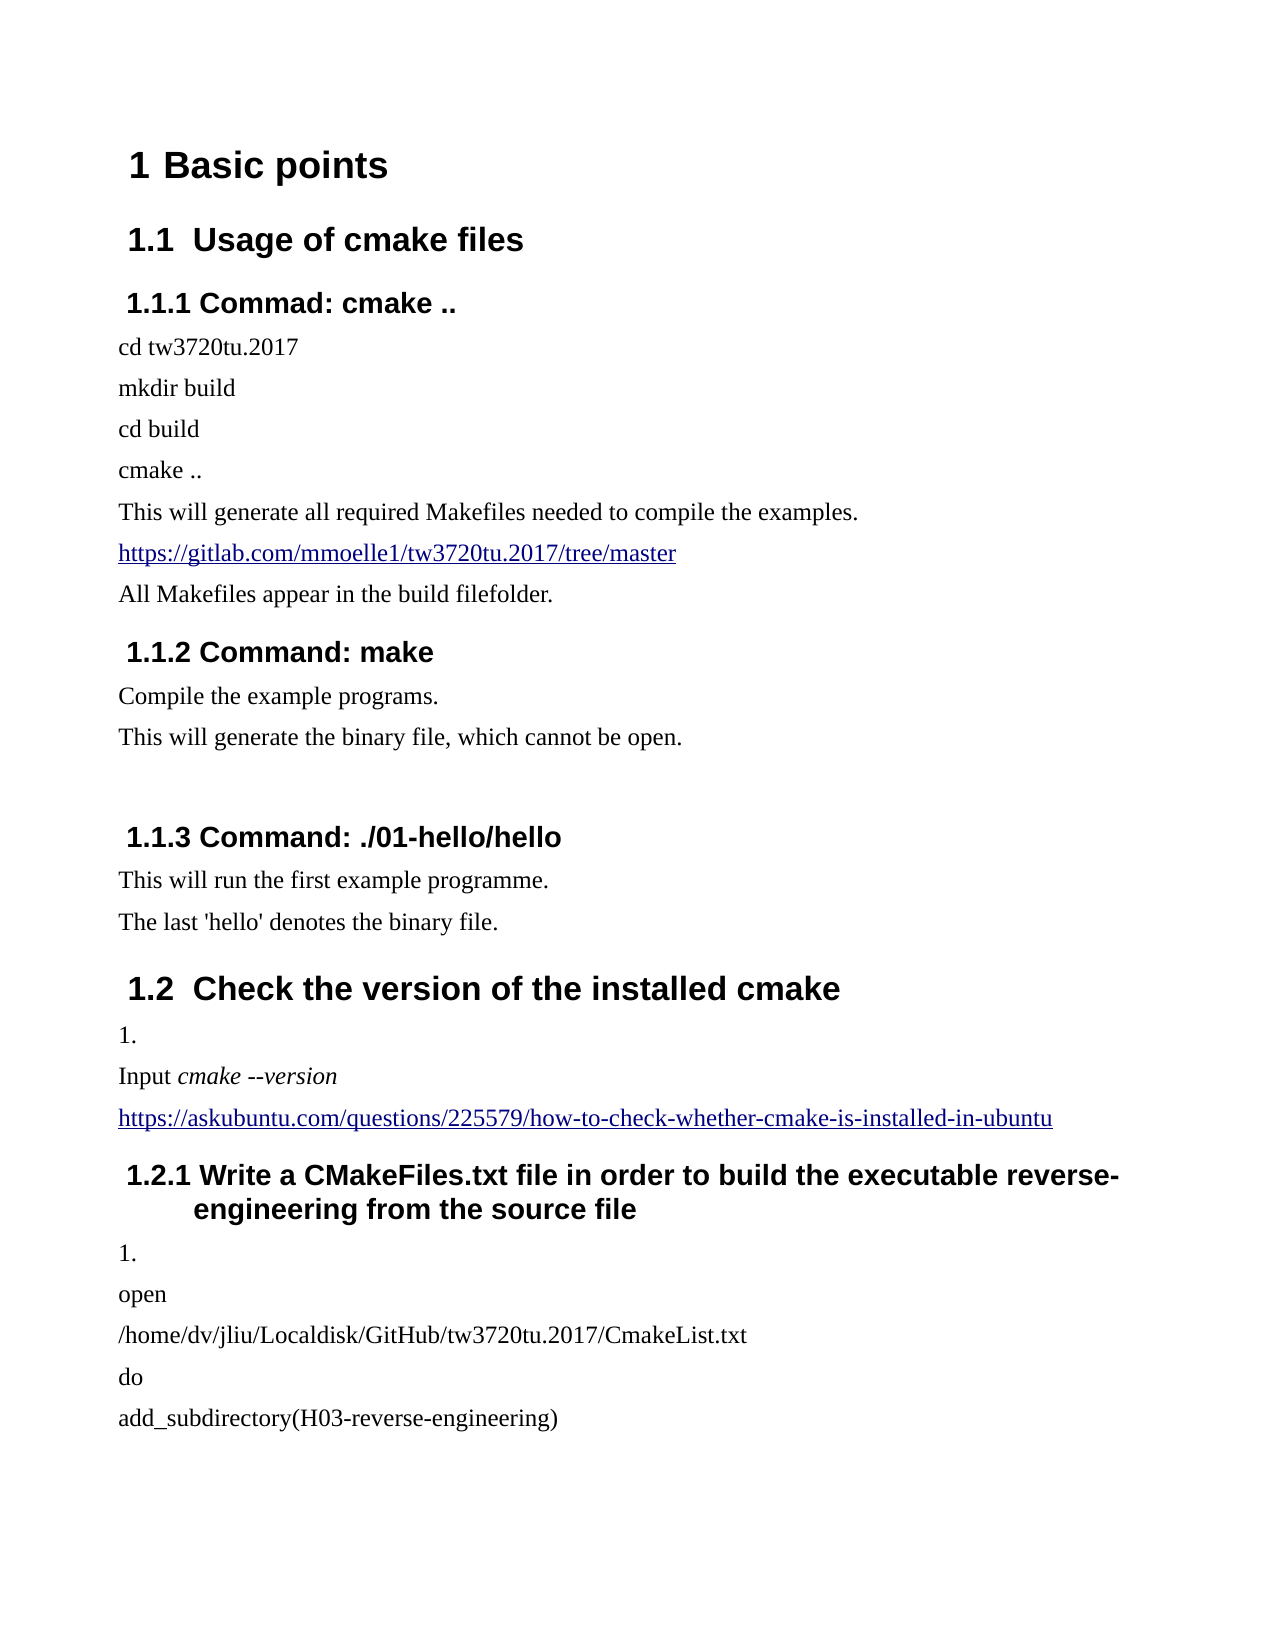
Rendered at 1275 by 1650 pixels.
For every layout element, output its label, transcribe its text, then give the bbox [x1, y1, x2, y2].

text This will generate all required Makefiles needed to compile the examples. [118, 497, 1157, 526]
subtitle Write a CMakeFiles.txt file in order to build the executable reverse-engineering from the source file [118, 1158, 1157, 1226]
text 1. [118, 1020, 1157, 1049]
text This will run the first example programme. [118, 866, 1157, 894]
subtitle Command: ./01-hello/hello [118, 819, 1157, 853]
subtitle Usage of cmake files [118, 220, 1157, 259]
text https://gitlab.com/mmoelle1/tw3720tu.2017/tree/master [118, 538, 1157, 567]
text cmake .. [118, 456, 1157, 484]
text This will generate the binary file, which cannot be open. [118, 722, 1157, 751]
text cd tw3720tu.2017 [118, 332, 1157, 361]
subtitle Commad: cmake .. [118, 286, 1157, 319]
text https://askubuntu.com/questions/225579/how-to-check-whether-cmake-is-installed-in-ubuntu [118, 1103, 1157, 1131]
subtitle Check the version of the installed cmake [118, 969, 1157, 1008]
text /home/dv/jliu/Localdisk/GitHub/tw3720tu.2017/CmakeList.txt [118, 1321, 1157, 1349]
text cd build [118, 414, 1157, 443]
text open [118, 1279, 1157, 1308]
text Compile the example programs. [118, 681, 1157, 710]
text mkdir build [118, 373, 1157, 402]
text 1. [118, 1238, 1157, 1267]
subtitle Basic points [118, 143, 1157, 187]
subtitle Command: make [118, 635, 1157, 669]
text Input cmake --version [118, 1061, 1157, 1090]
text The last 'hello' denotes the binary file. [118, 907, 1157, 936]
text do [118, 1362, 1157, 1391]
text All Makefiles appear in the build filefolder. [118, 579, 1157, 608]
text add_subdirectory(H03-reverse-engineering) [118, 1403, 1157, 1432]
